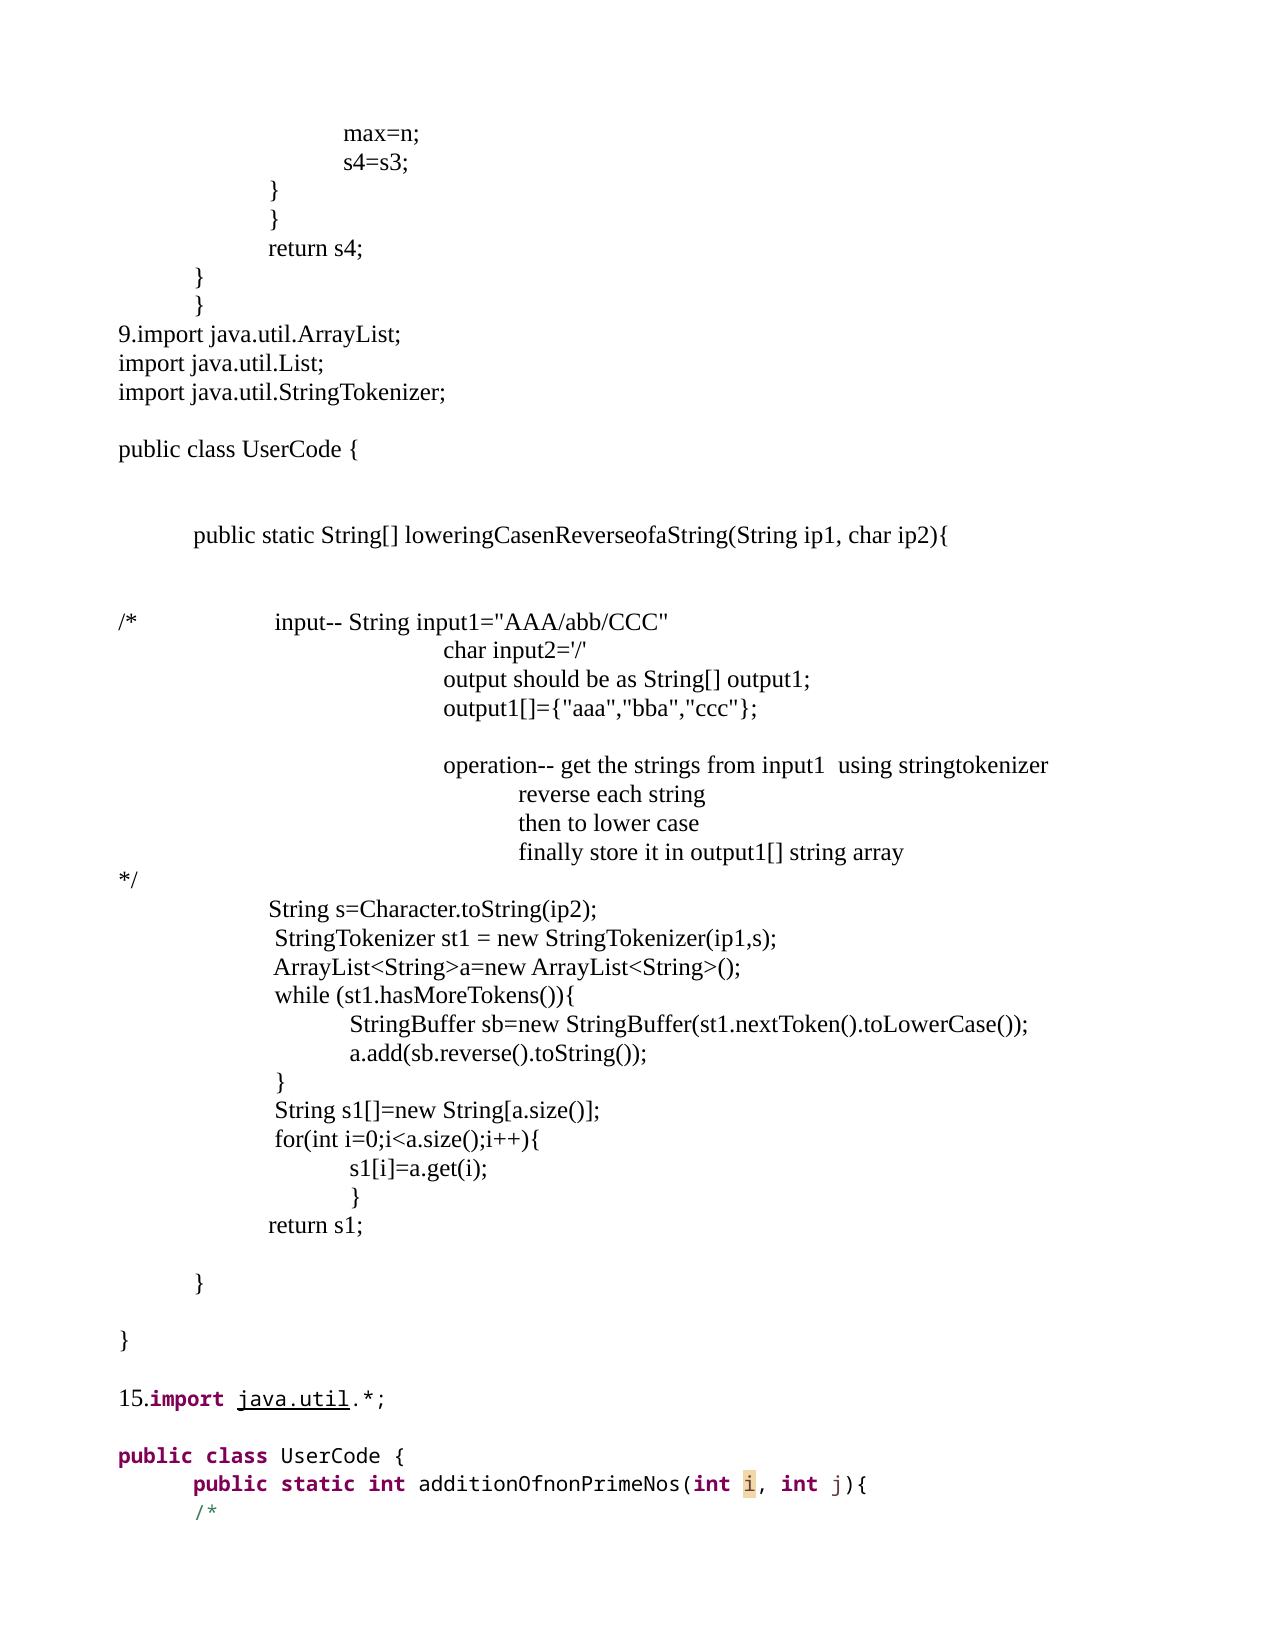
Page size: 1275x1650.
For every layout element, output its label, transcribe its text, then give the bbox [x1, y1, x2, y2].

text } [118, 291, 1157, 319]
text s4=s3; [118, 147, 1157, 176]
text s1[i]=a.get(i); [118, 1153, 1157, 1182]
text StringTokenizer st1 = new StringTokenizer(ip1,s); [118, 923, 1157, 952]
text then to lower case [118, 808, 1157, 837]
text return s4; [118, 233, 1157, 262]
text operation-- get the strings from input1 using stringtokenizer [118, 751, 1157, 779]
text } [118, 1182, 1157, 1211]
text public static int additionOfnonPrimeNos(int i, int j){ [118, 1469, 1157, 1498]
text max=n; [118, 118, 1157, 147]
text output1[]={"aaa","bba","ccc"}; [118, 693, 1157, 722]
text while (st1.hasMoreTokens()){ [118, 981, 1157, 1009]
text public class UserCode { [118, 1441, 1157, 1469]
text } [118, 1268, 1157, 1297]
text ArrayList<String>a=new ArrayList<String>(); [118, 952, 1157, 981]
text public static String[] loweringCasenReverseofaString(String ip1, char ip2){ [118, 521, 1157, 549]
text 15.import java.util.*; [118, 1383, 1157, 1413]
text import java.util.StringTokenizer; [118, 377, 1157, 406]
text String s1[]=new String[a.size()]; [118, 1096, 1157, 1124]
text } [118, 262, 1157, 291]
text StringBuffer sb=new StringBuffer(st1.nextToken().toLowerCase()); [118, 1009, 1157, 1038]
text */ [118, 866, 1157, 894]
text } [118, 204, 1157, 233]
text finally store it in output1[] string array [118, 837, 1157, 866]
text a.add(sb.reverse().toString()); [118, 1038, 1157, 1067]
text import java.util.List; [118, 348, 1157, 377]
text String s=Character.toString(ip2); [118, 894, 1157, 923]
text char input2='/' [118, 636, 1157, 664]
text output should be as String[] output1; [118, 664, 1157, 693]
text /* input-- String input1="AAA/abb/CCC" [118, 607, 1157, 636]
text } [118, 176, 1157, 204]
text public class UserCode { [118, 434, 1157, 463]
text } [118, 1067, 1157, 1096]
text /* [118, 1498, 1157, 1526]
text return s1; [118, 1211, 1157, 1239]
text 9.import java.util.ArrayList; [118, 319, 1157, 348]
text for(int i=0;i<a.size();i++){ [118, 1124, 1157, 1153]
text } [118, 1326, 1157, 1354]
text reverse each string [118, 779, 1157, 808]
